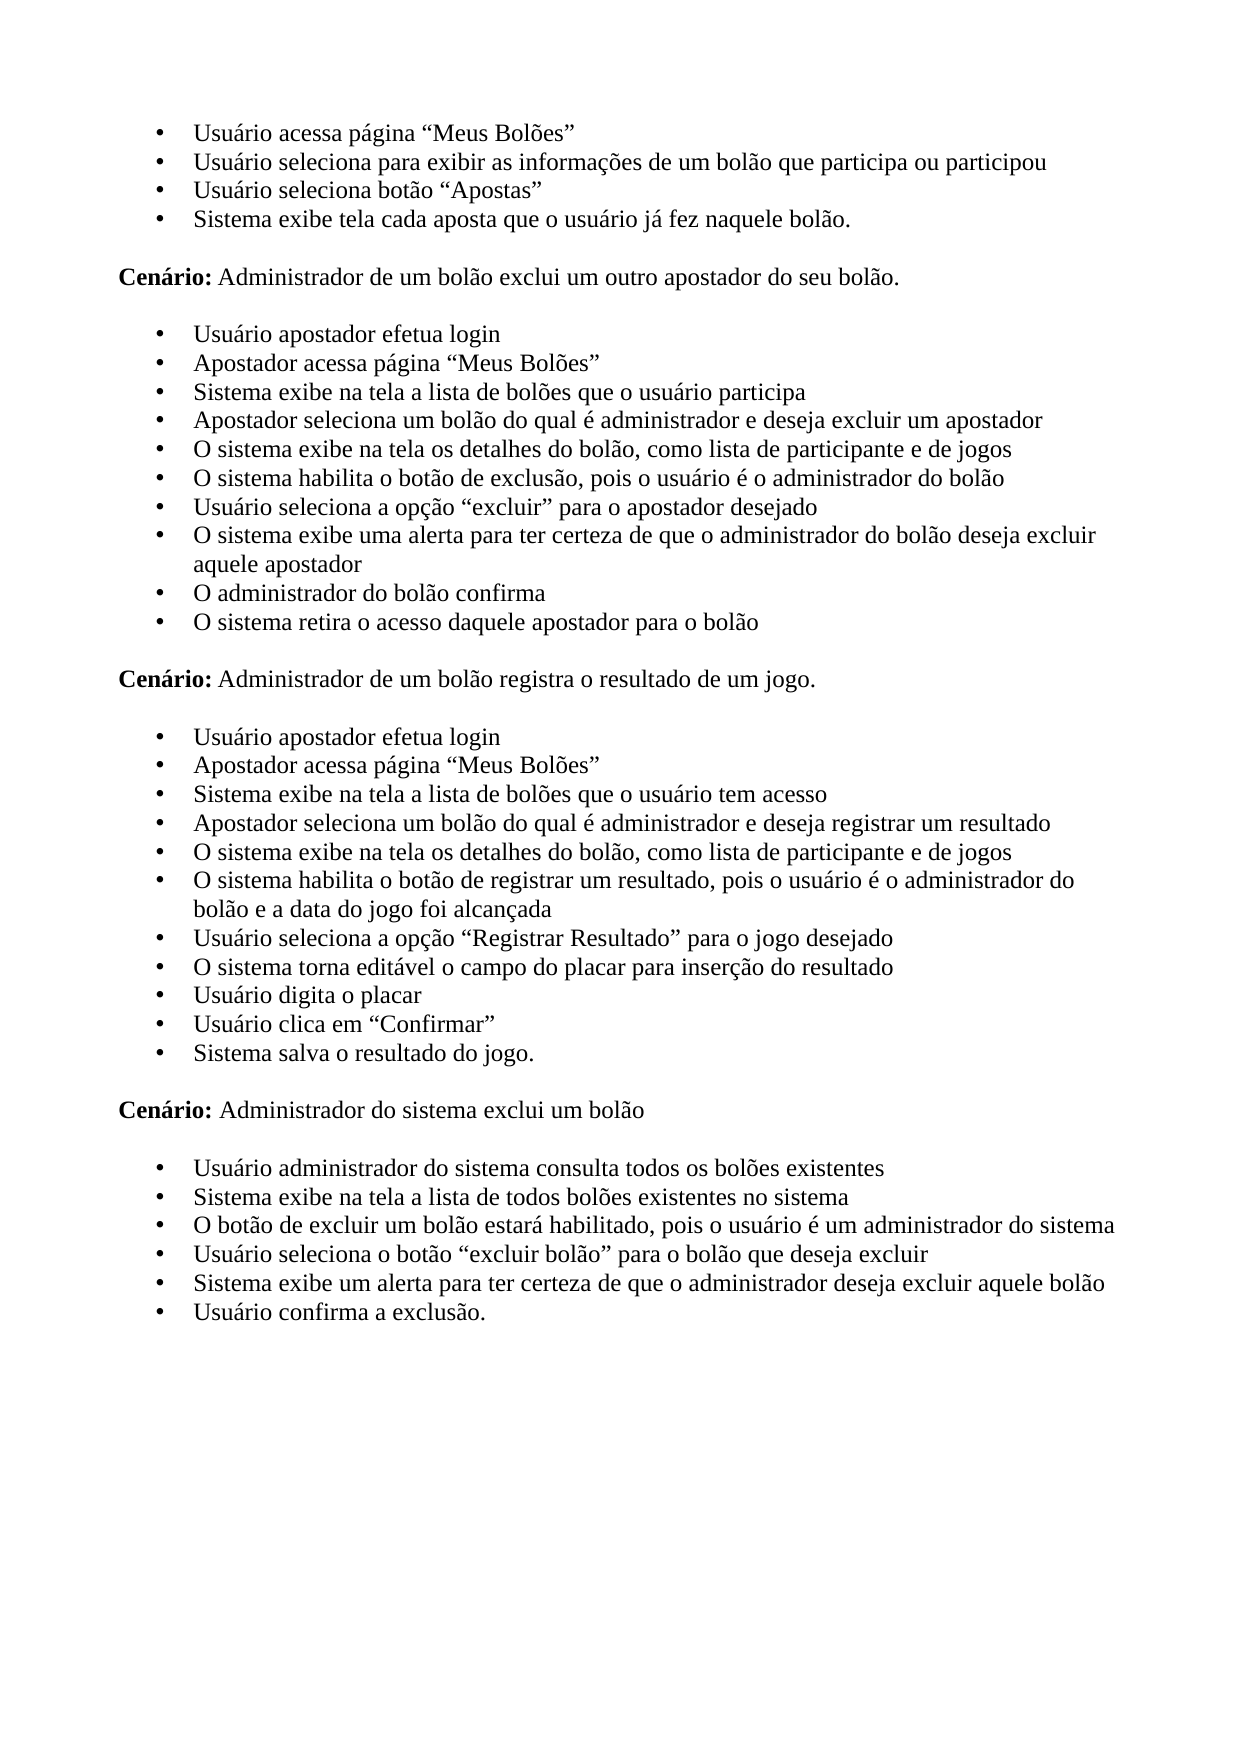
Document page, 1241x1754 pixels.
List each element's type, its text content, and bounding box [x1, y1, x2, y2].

list Sistema salva o resultado do jogo. [156, 1038, 1122, 1067]
list Usuário seleciona a opção “Registrar Resultado” para o jogo desejado [156, 923, 1122, 952]
list Usuário apostador efetua login [156, 319, 1122, 348]
list Sistema exibe um alerta para ter certeza de que o administrador deseja excluir aquele bolão [156, 1268, 1122, 1297]
list Usuário seleciona botão “Apostas” [156, 176, 1122, 204]
list Apostador acessa página “Meus Bolões” [156, 751, 1122, 779]
list O botão de excluir um bolão estará habilitado, pois o usuário é um administrador do sistema [156, 1211, 1122, 1239]
list Sistema exibe na tela a lista de todos bolões existentes no sistema [156, 1182, 1122, 1211]
list Usuário acessa página “Meus Bolões” [156, 118, 1122, 147]
list Apostador seleciona um bolão do qual é administrador e deseja excluir um apostador [156, 406, 1122, 434]
text Cenário: Administrador do sistema exclui um bolão [118, 1096, 1122, 1124]
text Cenário: Administrador de um bolão exclui um outro apostador do seu bolão. [118, 262, 1122, 291]
list Usuário administrador do sistema consulta todos os bolões existentes [156, 1153, 1122, 1182]
list Usuário apostador efetua login [156, 722, 1122, 751]
list Usuário digita o placar [156, 981, 1122, 1009]
list O sistema exibe na tela os detalhes do bolão, como lista de participante e de jogos [156, 837, 1122, 866]
list Usuário seleciona o botão “excluir bolão” para o bolão que deseja excluir [156, 1239, 1122, 1268]
list Usuário clica em “Confirmar” [156, 1009, 1122, 1038]
list O sistema exibe uma alerta para ter certeza de que o administrador do bolão deseja excluir aquele apostador [156, 521, 1122, 578]
list Usuário seleciona para exibir as informações de um bolão que participa ou participou [156, 147, 1122, 176]
text Cenário: Administrador de um bolão registra o resultado de um jogo. [118, 664, 1122, 693]
list O sistema retira o acesso daquele apostador para o bolão [156, 607, 1122, 636]
list Sistema exibe tela cada aposta que o usuário já fez naquele bolão. [156, 204, 1122, 233]
list O sistema exibe na tela os detalhes do bolão, como lista de participante e de jogos [156, 434, 1122, 463]
list Apostador seleciona um bolão do qual é administrador e deseja registrar um resultado [156, 808, 1122, 837]
list Sistema exibe na tela a lista de bolões que o usuário participa [156, 377, 1122, 406]
list Usuário seleciona a opção “excluir” para o apostador desejado [156, 492, 1122, 521]
list O sistema habilita o botão de registrar um resultado, pois o usuário é o administrador do bolão e a data do jogo foi alcançada [156, 866, 1122, 923]
list Usuário confirma a exclusão. [156, 1297, 1122, 1326]
list Sistema exibe na tela a lista de bolões que o usuário tem acesso [156, 779, 1122, 808]
list Apostador acessa página “Meus Bolões” [156, 348, 1122, 377]
list O administrador do bolão confirma [156, 578, 1122, 607]
list O sistema torna editável o campo do placar para inserção do resultado [156, 952, 1122, 981]
list O sistema habilita o botão de exclusão, pois o usuário é o administrador do bolão [156, 463, 1122, 492]
